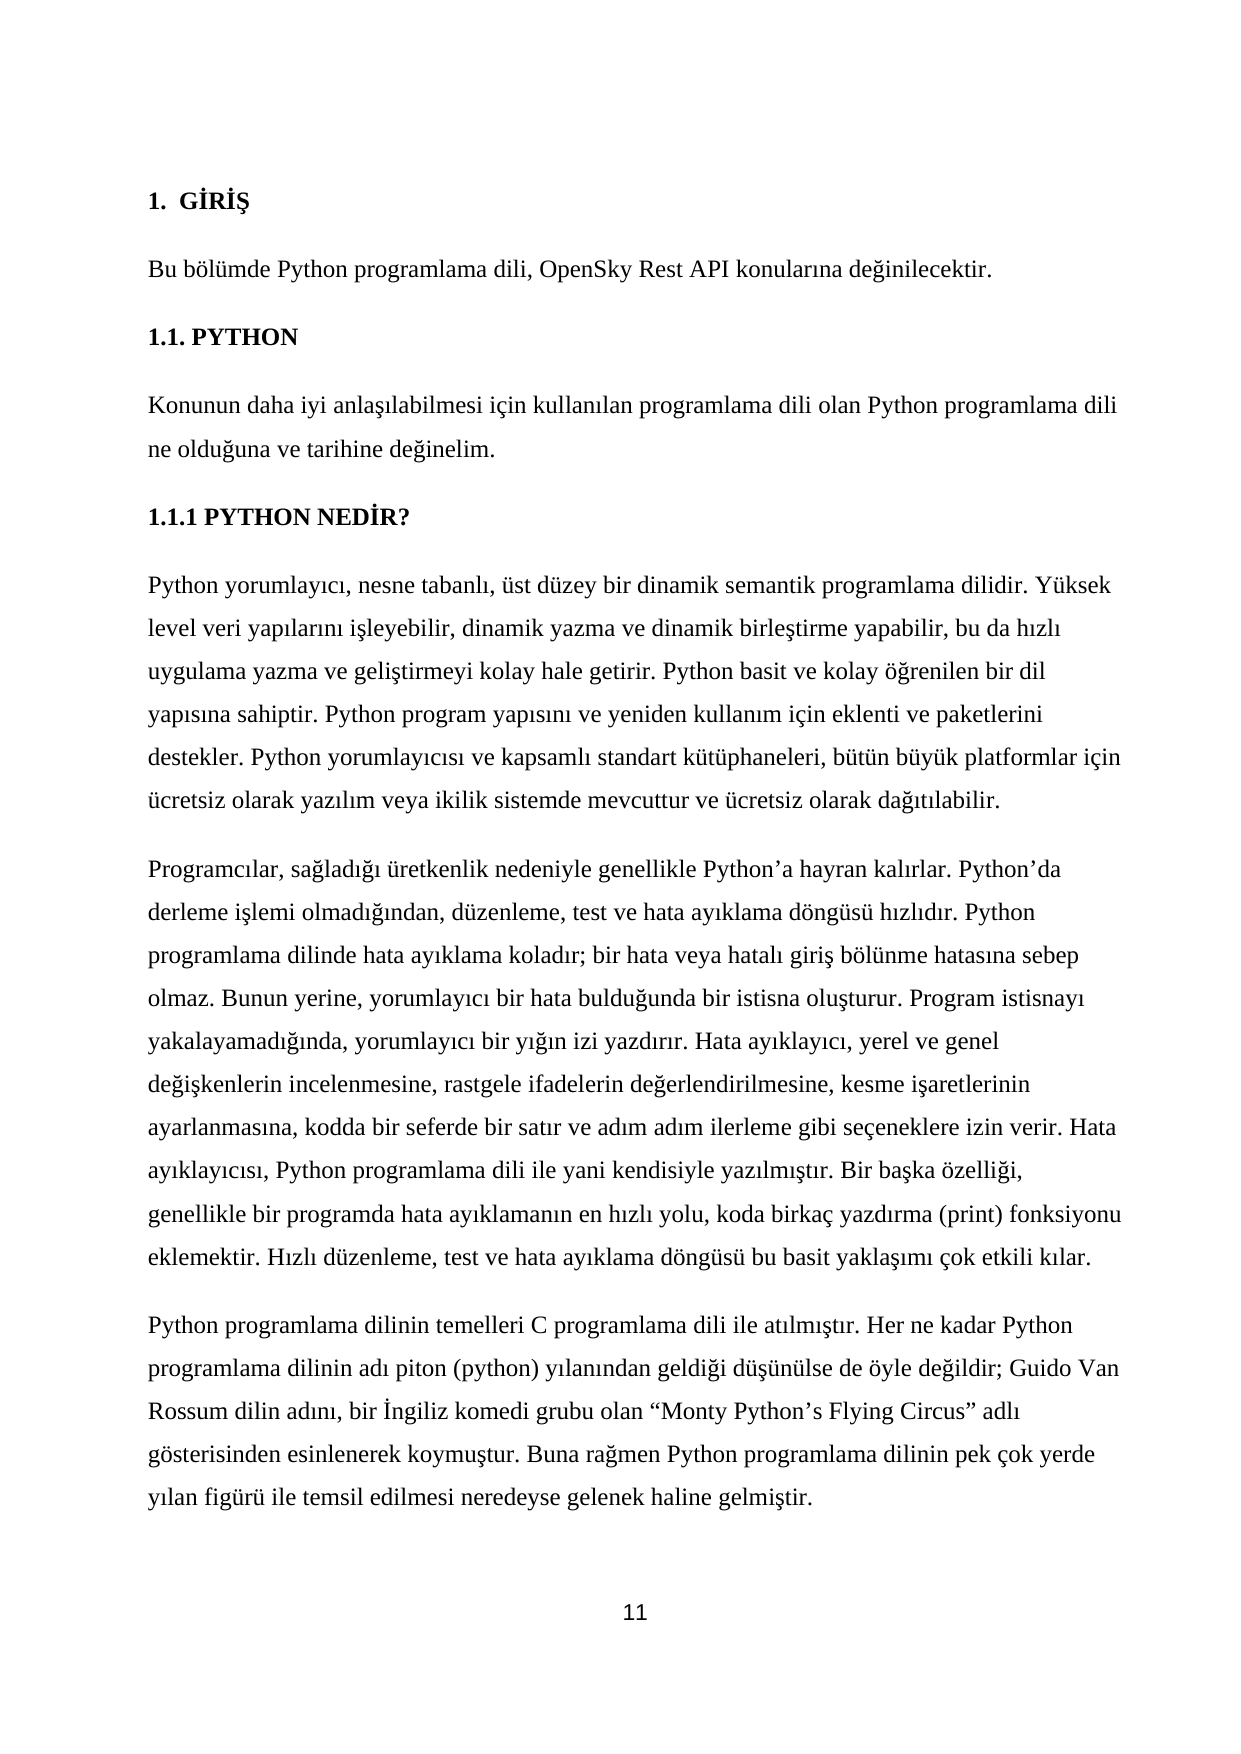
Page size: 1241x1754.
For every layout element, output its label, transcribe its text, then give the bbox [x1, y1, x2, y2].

text Python programlama dilinin temelleri C programlama dili ile atılmıştır. Her ne kadar Python programlama dilinin adı piton (python) yılanından geldiği düşünülse de öyle değildir; Guido Van Rossum dilin adını, bir İngiliz komedi grubu olan “Monty Python’s Flying Circus” adlı gösterisinden esinlenerek koymuştur. Buna rağmen Python programlama dilinin pek çok yerde yılan figürü ile temsil edilmesi neredeyse gelenek haline gelmiştir. [148, 1310, 1122, 1511]
text Python yorumlayıcı, nesne tabanlı, üst düzey bir dinamik semantik programlama dilidir. Yüksek level veri yapılarını işleyebilir, dinamik yazma ve dinamik birleştirme yapabilir, bu da hızlı uygulama yazma ve geliştirmeyi kolay hale getirir. Python basit ve kolay öğrenilen bir dil yapısına sahiptir. Python program yapısını ve yeniden kullanım için eklenti ve paketlerini destekler. Python yorumlayıcısı ve kapsamlı standart kütüphaneleri, bütün büyük platformlar için ücretsiz olarak yazılım veya ikilik sistemde mevcuttur ve ücretsiz olarak dağıtılabilir. [148, 570, 1122, 814]
text 1. GİRİŞ [148, 186, 1122, 215]
text Bu bölümde Python programlama dili, OpenSky Rest API konularına değinilecektir. [148, 254, 1122, 283]
text Programcılar, sağladığı üretkenlik nedeniyle genellikle Python’a hayran kalırlar. Python’da derleme işlemi olmadığından, düzenleme, test ve hata ayıklama döngüsü hızlıdır. Python programlama dilinde hata ayıklama koladır; bir hata veya hatalı giriş bölünme hatasına sebep olmaz. Bunun yerine, yorumlayıcı bir hata bulduğunda bir istisna oluşturur. Program istisnayı yakalayamadığında, yorumlayıcı bir yığın izi yazdırır. Hata ayıklayıcı, yerel ve genel değişkenlerin incelenmesine, rastgele ifadelerin değerlendirilmesine, kesme işaretlerinin ayarlanmasına, kodda bir seferde bir satır ve adım adım ilerleme gibi seçeneklere izin verir. Hata ayıklayıcısı, Python programlama dili ile yani kendisiyle yazılmıştır. Bir başka özelliği, genellikle bir programda hata ayıklamanın en hızlı yolu, koda birkaç yazdırma (print) fonksiyonu eklemektir. Hızlı düzenleme, test ve hata ayıklama döngüsü bu basit yaklaşımı çok etkili kılar. [148, 854, 1122, 1271]
text 1.1. PYTHON [148, 322, 1122, 351]
text Konunun daha iyi anlaşılabilmesi için kullanılan programlama dili olan Python programlama dili ne olduğuna ve tarihine değinelim. [148, 391, 1122, 462]
text 1.1.1 PYTHON NEDİR? [148, 502, 1122, 531]
